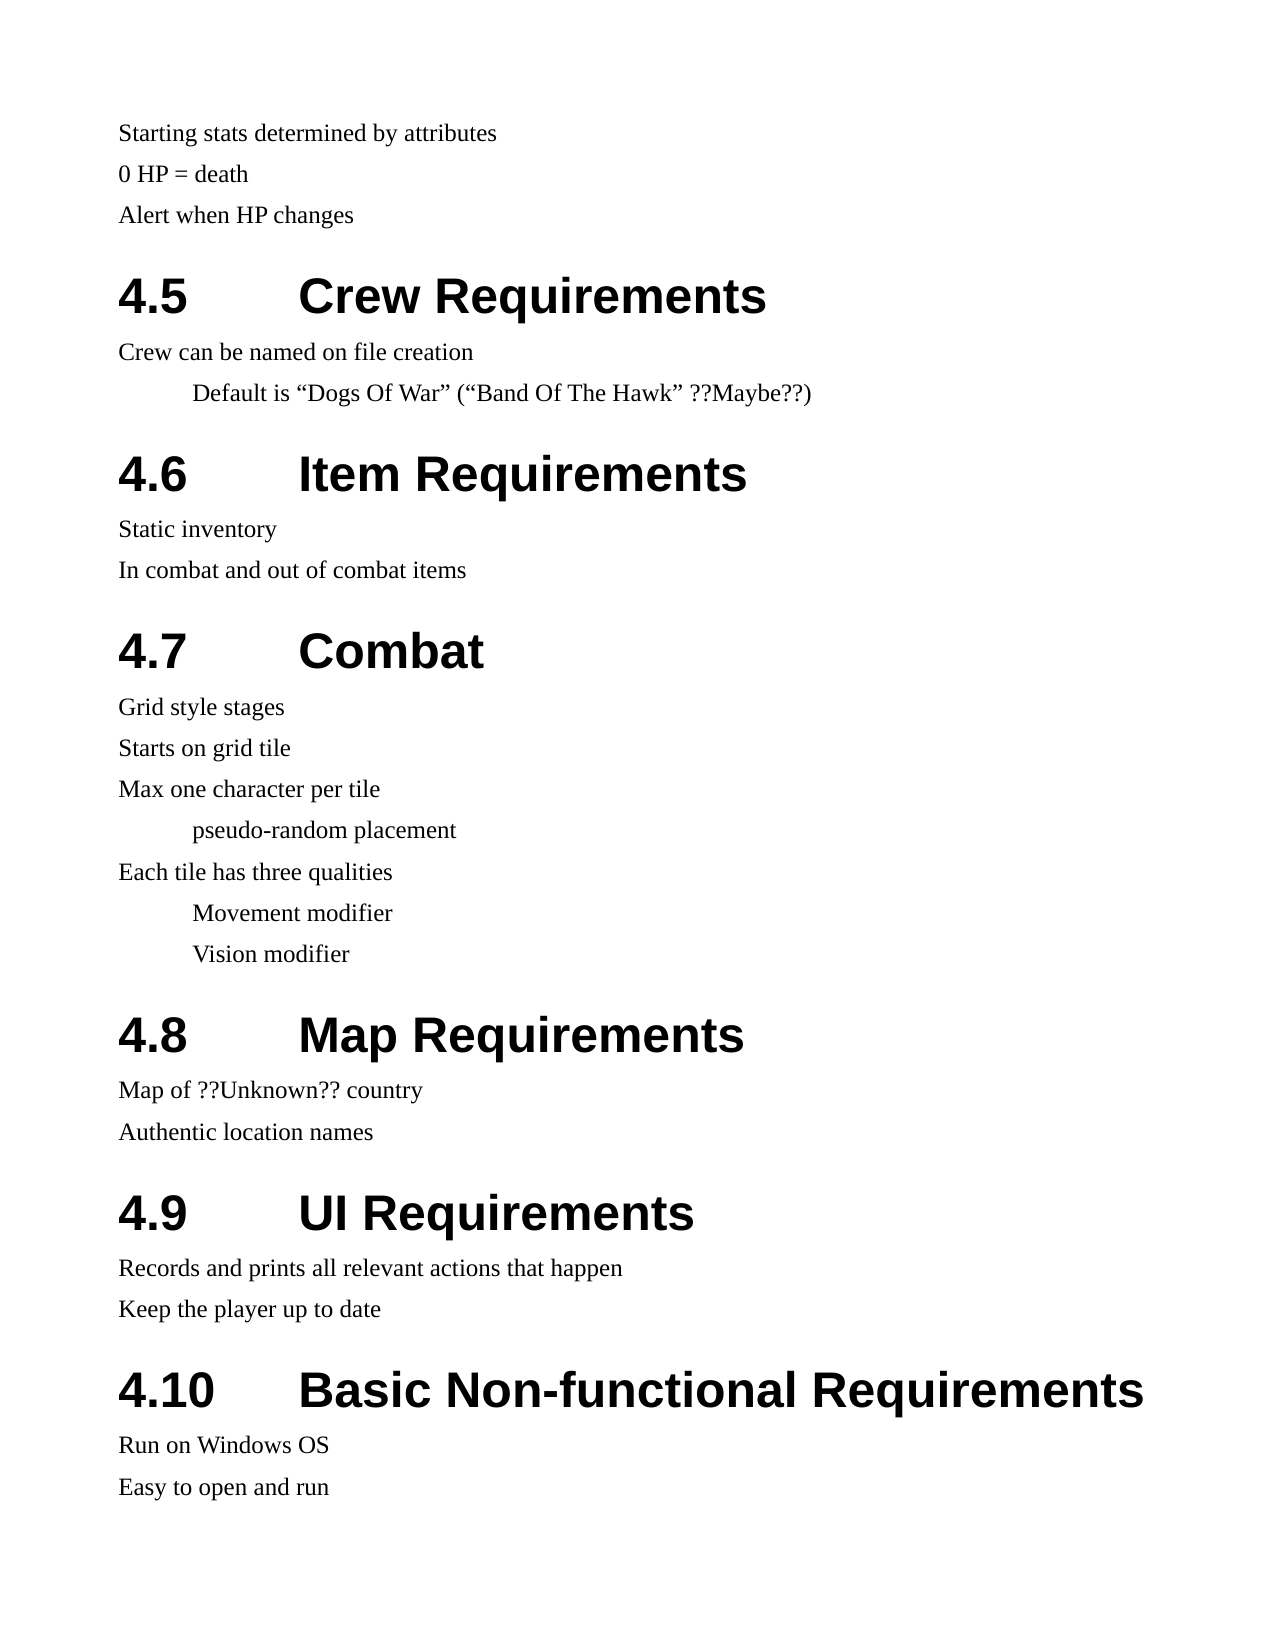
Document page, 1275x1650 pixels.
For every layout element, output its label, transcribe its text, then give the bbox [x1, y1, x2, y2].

text Records and prints all relevant actions that happen [118, 1253, 1157, 1282]
text Movement modifier [118, 898, 1157, 927]
text Max one character per tile [118, 774, 1157, 803]
text Default is “Dogs Of War” (“Band Of The Hawk” ??Maybe??) [118, 378, 1157, 407]
text Run on Windows OS [118, 1431, 1157, 1459]
subtitle Map Requirements [118, 1006, 1157, 1063]
subtitle Crew Requirements [118, 267, 1157, 324]
text Starting stats determined by attributes [118, 118, 1157, 147]
text pseudo-random placement [118, 816, 1157, 844]
text Static inventory [118, 514, 1157, 543]
text Crew can be named on file creation [118, 337, 1157, 366]
subtitle Combat [118, 622, 1157, 679]
text Map of ??Unknown?? country [118, 1076, 1157, 1104]
text Easy to open and run [118, 1472, 1157, 1501]
text In combat and out of combat items [118, 556, 1157, 584]
text Alert when HP changes [118, 201, 1157, 229]
text Keep the player up to date [118, 1294, 1157, 1323]
text Authentic location names [118, 1117, 1157, 1146]
text Starts on grid tile [118, 733, 1157, 762]
subtitle UI Requirements [118, 1183, 1157, 1241]
text 0 HP = death [118, 159, 1157, 188]
text Vision modifier [118, 939, 1157, 968]
subtitle Item Requirements [118, 444, 1157, 502]
subtitle Basic Non-functional Requirements [118, 1361, 1157, 1418]
text Grid style stages [118, 692, 1157, 721]
text Each tile has three qualities [118, 857, 1157, 886]
